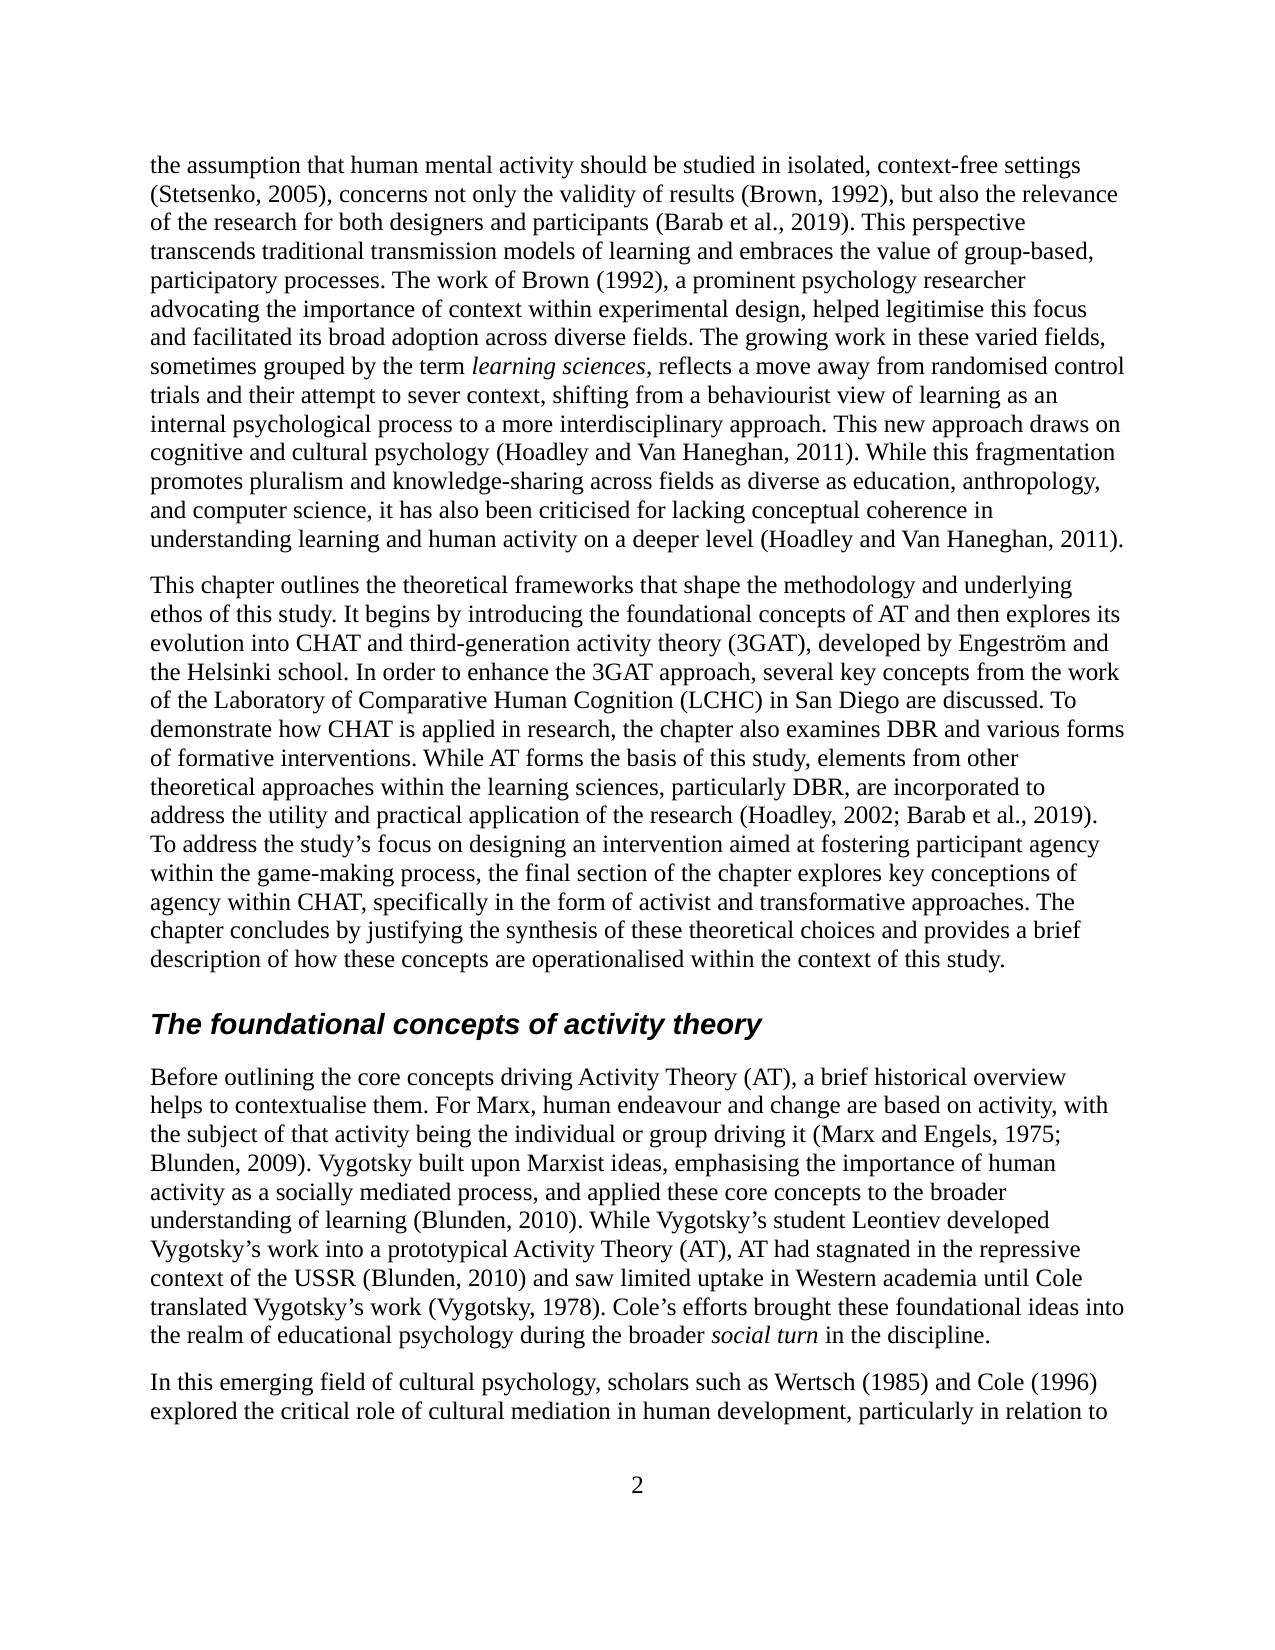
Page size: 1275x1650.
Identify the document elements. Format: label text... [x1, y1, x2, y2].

text the assumption that human mental activity should be studied in isolated, context-free settings (Stetsenko, 2005), concerns not only the validity of results (Brown, 1992), but also the relevance of the research for both designers and participants (Barab et al., 2019). This perspective transcends traditional transmission models of learning and embraces the value of group-based, participatory processes. The work of Brown (1992), a prominent psychology researcher advocating the importance of context within experimental design, helped legitimise this focus and facilitated its broad adoption across diverse fields. The growing work in these varied fields, sometimes grouped by the term learning sciences, reflects a move away from randomised control trials and their attempt to sever context, shifting from a behaviourist view of learning as an internal psychological process to a more interdisciplinary approach. This new approach draws on cognitive and cultural psychology (Hoadley and Van Haneghan, 2011). While this fragmentation promotes pluralism and knowledge-sharing across fields as diverse as education, anthropology, and computer science, it has also been criticised for lacking conceptual coherence in understanding learning and human activity on a deeper level (Hoadley and Van Haneghan, 2011). [150, 150, 1125, 552]
subtitle The foundational concepts of activity theory [150, 1007, 1125, 1040]
text This chapter outlines the theoretical frameworks that shape the methodology and underlying ethos of this study. It begins by introducing the foundational concepts of AT and then explores its evolution into CHAT and third-generation activity theory (3GAT), developed by Engeström and the Helsinki school. In order to enhance the 3GAT approach, several key concepts from the work of the Laboratory of Comparative Human Cognition (LCHC) in San Diego are discussed. To demonstrate how CHAT is applied in research, the chapter also examines DBR and various forms of formative interventions. While AT forms the basis of this study, elements from other theoretical approaches within the learning sciences, particularly DBR, are incorporated to address the utility and practical application of the research (Hoadley, 2002; Barab et al., 2019). To address the study’s focus on designing an intervention aimed at fostering participant agency within the game-making process, the final section of the chapter explores key conceptions of agency within CHAT, specifically in the form of activist and transformative approaches. The chapter concludes by justifying the synthesis of these theoretical choices and provides a brief description of how these concepts are operationalised within the context of this study. [150, 570, 1125, 973]
text In this emerging field of cultural psychology, scholars such as Wertsch (1985) and Cole (1996) explored the critical role of cultural mediation in human development, particularly in relation to [150, 1367, 1125, 1425]
text Before outlining the core concepts driving Activity Theory (AT), a brief historical overview helps to contextualise them. For Marx, human endeavour and change are based on activity, with the subject of that activity being the individual or group driving it (Marx and Engels, 1975; Blunden, 2009). Vygotsky built upon Marxist ideas, emphasising the importance of human activity as a socially mediated process, and applied these core concepts to the broader understanding of learning (Blunden, 2010). While Vygotsky’s student Leontiev developed Vygotsky’s work into a prototypical Activity Theory (AT), AT had stagnated in the repressive context of the USSR (Blunden, 2010) and saw limited uptake in Western academia until Cole translated Vygotsky’s work (Vygotsky, 1978). Cole’s efforts brought these foundational ideas into the realm of educational psychology during the broader social turn in the discipline. [150, 1062, 1125, 1349]
